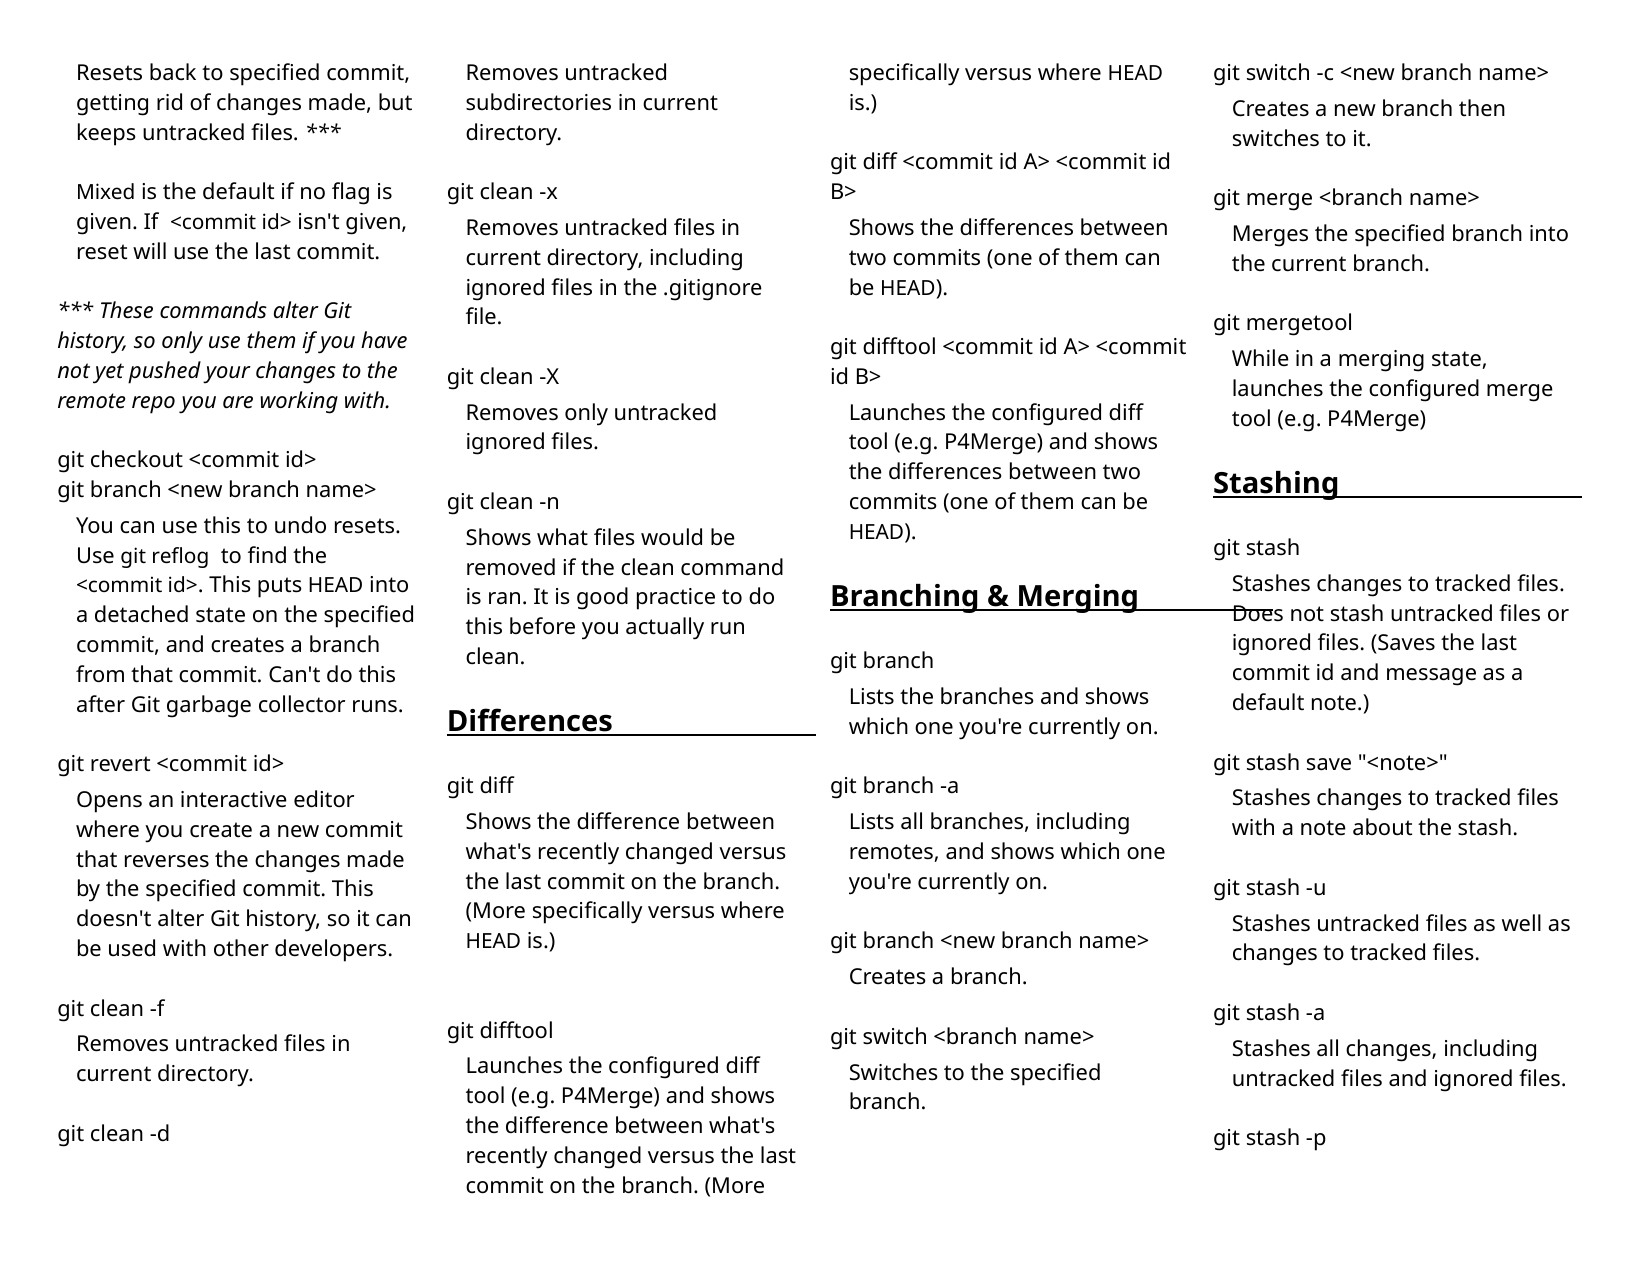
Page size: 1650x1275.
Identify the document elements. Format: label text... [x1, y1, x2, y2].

text git clean -d [57, 1118, 435, 1148]
text Branching & Merging [830, 576, 1201, 609]
text Removes untracked files in current directory, including ignored files in the .gitignore file. [465, 212, 799, 331]
text You can use this to undo resets. Use git reflog to find the <commit id>. This puts HEAD into a detached state on the specified commit, and creates a branch from that commit. Can't do this after Git garbage collector runs. [76, 510, 416, 718]
text git branch -a [830, 770, 1201, 800]
text *** These commands alter Git history, so only use them if you have not yet pushed your changes to the remote repo you are working with. [57, 295, 416, 414]
text Shows the differences between two commits (one of them can be HEAD). [848, 212, 1182, 301]
text Stashes all changes, including untracked files and ignored files. [1232, 1033, 1574, 1092]
text Removes untracked files in current directory. [76, 1028, 416, 1088]
text git branch [830, 645, 1201, 675]
text Creates a branch. [848, 961, 1182, 991]
text Switches to the specified branch. [848, 1056, 1182, 1116]
text git clean -x [447, 176, 818, 206]
text git difftool [447, 1014, 818, 1044]
text Lists the branches and shows which one you're currently on. [848, 681, 1182, 740]
text specifically versus where HEAD is.) [848, 57, 1182, 117]
text git clean -n [447, 486, 818, 516]
text git switch <branch name> [830, 1021, 1201, 1050]
text Stashing [1213, 462, 1593, 502]
text git diff <commit id A> <commit id B> [830, 146, 1201, 206]
text git switch -c <new branch name> [1213, 57, 1593, 87]
text git stash -a [1213, 997, 1593, 1027]
text Differences [447, 701, 818, 740]
text git difftool <commit id A> <commit id B> [830, 331, 1201, 391]
text git stash save "<note>" [1213, 746, 1593, 776]
text git checkout <commit id> [57, 444, 435, 474]
text Launches the configured diff tool (e.g. P4Merge) and shows the differences between two commits (one of them can be HEAD). [848, 397, 1182, 546]
text Stashes changes to tracked files with a note about the stash. [1232, 782, 1574, 842]
text git clean -X [447, 361, 818, 391]
text Mixed is the default if no flag is given. If <commit id> isn't given, reset will use the last commit. [76, 176, 416, 266]
text git mergetool [1213, 307, 1593, 337]
text git stash [1213, 532, 1593, 562]
text Creates a new branch then switches to it. [1232, 93, 1574, 152]
text While in a merging state, launches the configured merge tool (e.g. P4Merge) [1232, 343, 1574, 433]
text Shows the difference between what's recently changed versus the last commit on the branch. (More specifically versus where HEAD is.) [465, 806, 799, 955]
text git branch <new branch name> [57, 474, 435, 504]
text Removes only untracked ignored files. [465, 397, 799, 456]
text Merges the specified branch into the current branch. [1232, 218, 1574, 278]
text Lists all branches, including remotes, and shows which one you're currently on. [848, 806, 1182, 895]
text [830, 611, 1201, 615]
text Opens an interactive editor where you create a new commit that reverses the changes made by the specified commit. This doesn't alter Git history, so it can be used with other developers. [76, 784, 416, 963]
text git revert <commit id> [57, 748, 435, 778]
text git clean -f [57, 993, 435, 1022]
text Launches the configured diff tool (e.g. P4Merge) and shows the difference between what's recently changed versus the last commit on the branch. (More [465, 1050, 799, 1199]
text Stashes changes to tracked files. Does not stash untracked files or ignored files. (Saves the last commit id and message as a default note.) [1232, 568, 1574, 717]
text Stashes untracked files as well as changes to tracked files. [1232, 907, 1574, 967]
text git branch <new branch name> [830, 925, 1201, 955]
text git diff [447, 770, 818, 800]
text git merge <branch name> [1213, 182, 1593, 212]
text Shows what files would be removed if the clean command is ran. It is good practice to do this before you actually run clean. [465, 522, 799, 671]
text Resets back to specified commit, getting rid of changes made, but keeps untracked files. *** [76, 57, 416, 146]
text Removes untracked subdirectories in current directory. [465, 57, 799, 146]
text git stash -u [1213, 872, 1593, 901]
text git stash -p [1213, 1122, 1593, 1152]
